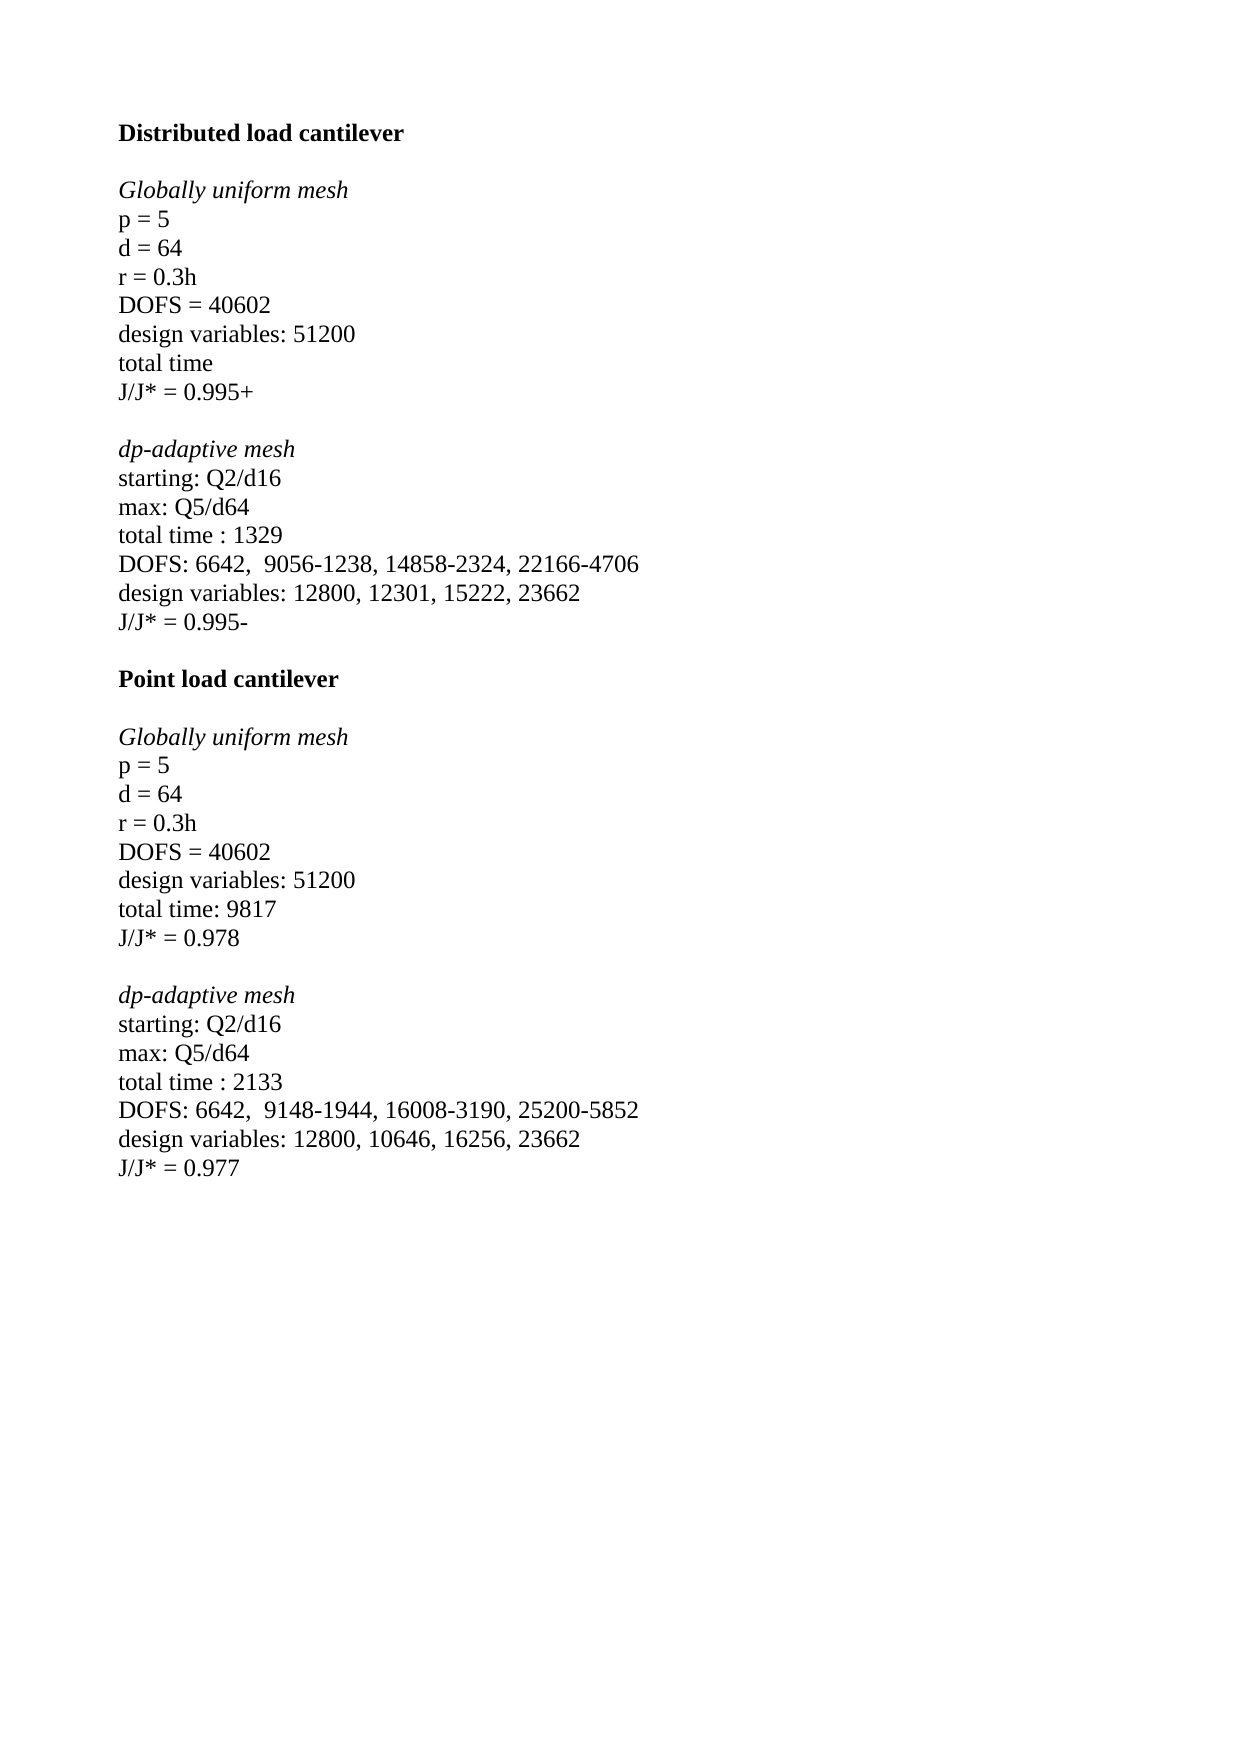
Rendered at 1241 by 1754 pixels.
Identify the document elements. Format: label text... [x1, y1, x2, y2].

text dp-adaptive mesh [118, 981, 1122, 1009]
text p = 5 [118, 204, 1122, 233]
text d = 64 [118, 779, 1122, 808]
text starting: Q2/d16 [118, 463, 1122, 492]
text J/J* = 0.995+ [118, 377, 1122, 406]
text design variables: 51200 [118, 319, 1122, 348]
text p = 5 [118, 751, 1122, 779]
text Globally uniform mesh [118, 722, 1122, 751]
text Point load cantilever [118, 664, 1122, 693]
text total time : 2133 [118, 1067, 1122, 1096]
text DOFS = 40602 [118, 291, 1122, 319]
text total time: 9817 [118, 894, 1122, 923]
text total time : 1329 [118, 521, 1122, 549]
text DOFS: 6642, 9056-1238, 14858-2324, 22166-4706 [118, 549, 1122, 578]
text Globally uniform mesh [118, 176, 1122, 204]
text design variables: 12800, 12301, 15222, 23662 [118, 578, 1122, 607]
text max: Q5/d64 [118, 492, 1122, 521]
text DOFS = 40602 [118, 837, 1122, 866]
text dp-adaptive mesh [118, 434, 1122, 463]
text design variables: 51200 [118, 866, 1122, 894]
text max: Q5/d64 [118, 1038, 1122, 1067]
text J/J* = 0.977 [118, 1153, 1122, 1182]
text r = 0.3h [118, 262, 1122, 291]
text DOFS: 6642, 9148-1944, 16008-3190, 25200-5852 [118, 1096, 1122, 1124]
text starting: Q2/d16 [118, 1009, 1122, 1038]
text r = 0.3h [118, 808, 1122, 837]
text J/J* = 0.995- [118, 607, 1122, 636]
text Distributed load cantilever [118, 118, 1122, 147]
text d = 64 [118, 233, 1122, 262]
text design variables: 12800, 10646, 16256, 23662 [118, 1124, 1122, 1153]
text J/J* = 0.978 [118, 923, 1122, 952]
text total time [118, 348, 1122, 377]
